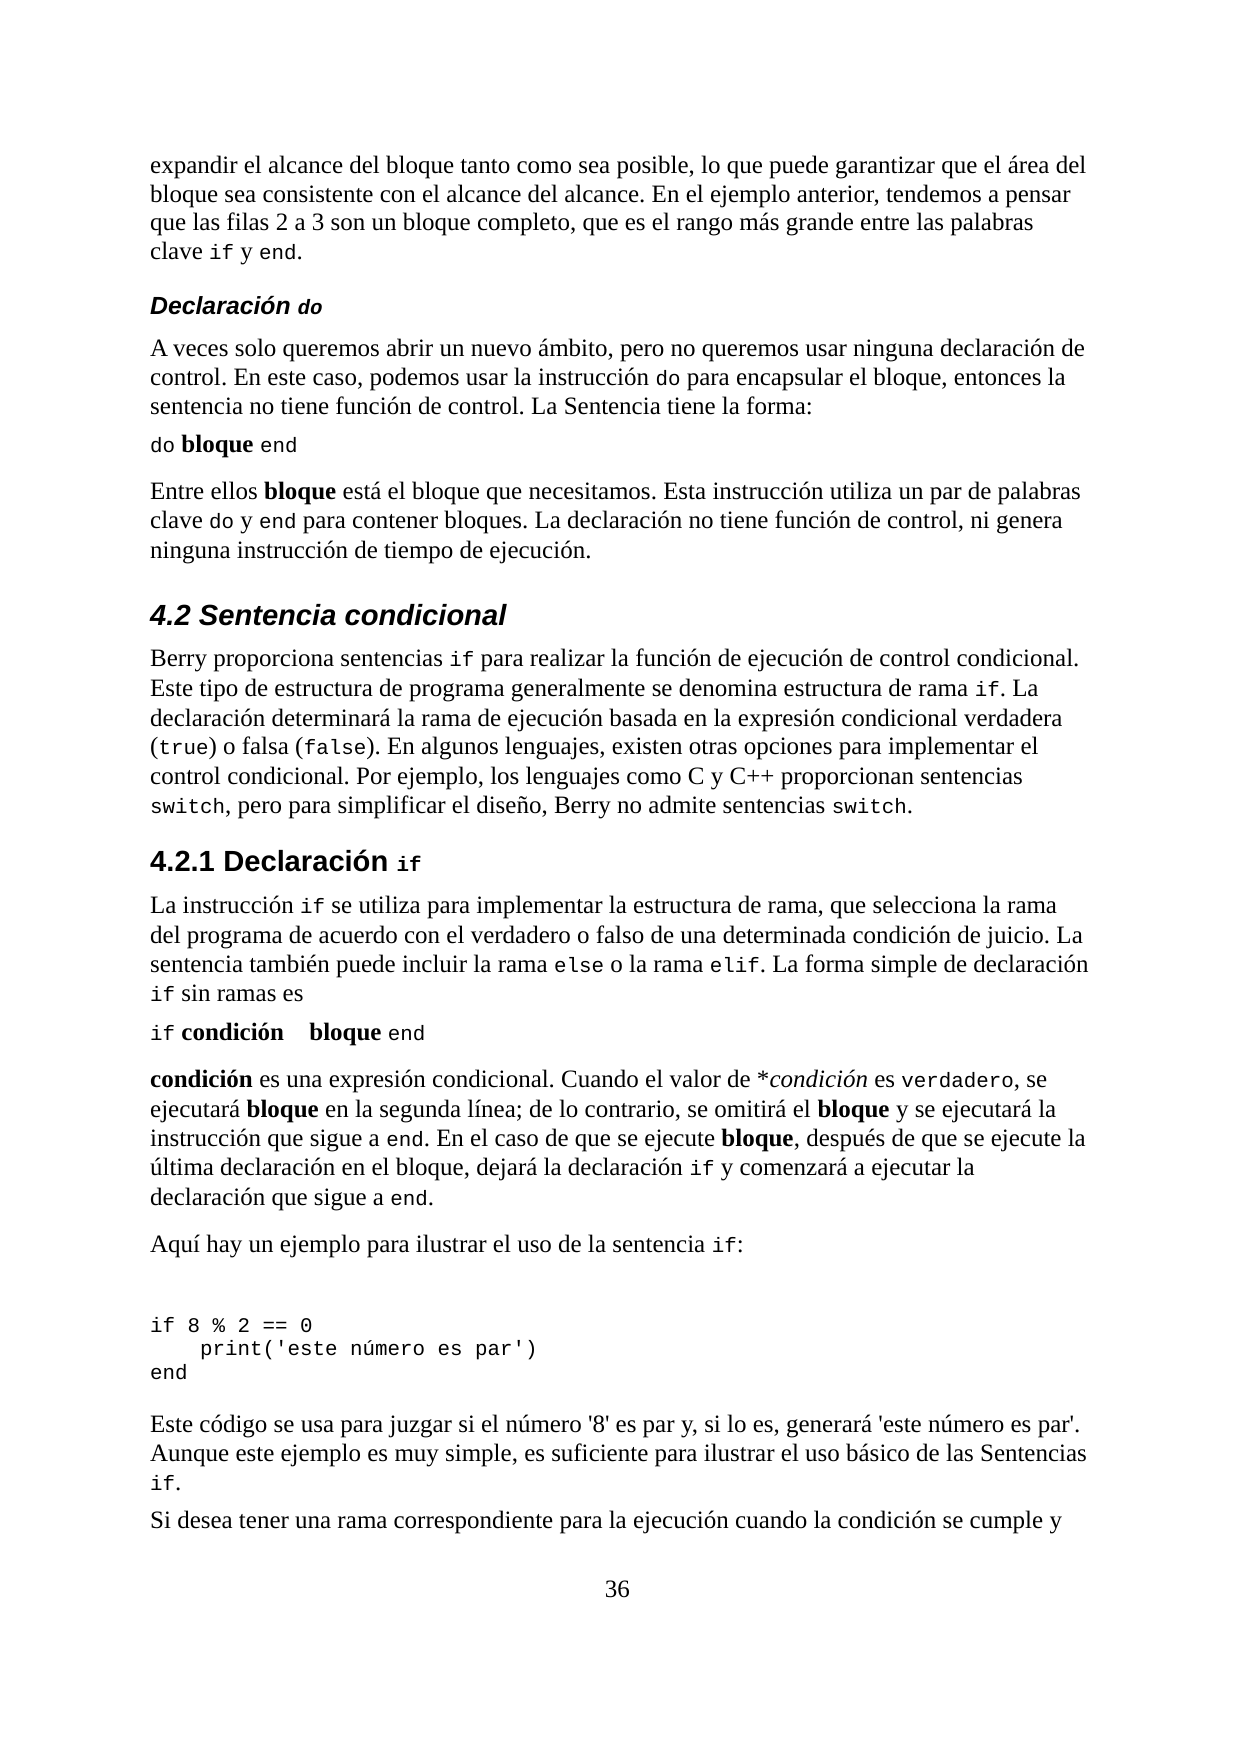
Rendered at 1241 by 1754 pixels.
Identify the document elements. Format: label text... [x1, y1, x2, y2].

text if 8 % 2 == 0 [150, 1315, 1090, 1338]
subtitle 4.2 Sentencia condicional [150, 597, 1090, 631]
text expandir el alcance del bloque tanto como sea posible, lo que puede garantizar que el área del bloque sea consistente con el alcance del alcance. En el ejemplo anterior, tendemos a pensar que las filas 2 a 3 son un bloque completo, que es el rango más grande entre las palabras clave if y end. [150, 150, 1090, 266]
subtitle 4.2.1 Declaración if [150, 844, 1090, 878]
text La instrucción if se utiliza para implementar la estructura de rama, que selecciona la rama del programa de acuerdo con el verdadero o falso de una determinada condición de juicio. La sentencia también puede incluir la rama else o la rama elif. La forma simple de declaración if sin ramas es [150, 891, 1090, 1008]
text end [150, 1362, 1090, 1386]
text A veces solo queremos abrir un nuevo ámbito, pero no queremos usar ninguna declaración de control. En este caso, podemos usar la instrucción do para encapsular el bloque, entonces la sentencia no tiene función de control. La Sentencia tiene la forma: [150, 333, 1090, 420]
text do bloque end [150, 429, 1090, 458]
text Berry proporciona sentencias if para realizar la función de ejecución de control condicional. Este tipo de estructura de programa generalmente se denomina estructura de rama if. La declaración determinará la rama de ejecución basada en la expresión condicional verdadera (true) o falsa (false). En algunos lenguajes, existen otras opciones para implementar el control condicional. Por ejemplo, los lenguajes como C y C++ proporcionan sentencias switch, pero para simplificar el diseño, Berry no admite sentencias switch. [150, 643, 1090, 819]
subtitle Declaración do [150, 291, 1090, 320]
text Este código se usa para juzgar si el número '8' es par y, si lo es, generará 'este número es par'. Aunque este ejemplo es muy simple, es suficiente para ilustrar el uso básico de las Sentencias if. [150, 1409, 1090, 1496]
text Si desea tener una rama correspondiente para la ejecución cuando la condición se cumple y [150, 1505, 1090, 1534]
text print('este número es par') [150, 1338, 1090, 1362]
text condición es una expresión condicional. Cuando el valor de *condición es verdadero, se ejecutará bloque en la segunda línea; de lo contrario, se omitirá el bloque y se ejecutará la instrucción que sigue a end. En el caso de que se ejecute bloque, después de que se ejecute la última declaración en el bloque, dejará la declaración if y comenzará a ejecutar la declaración que sigue a end. [150, 1064, 1090, 1212]
text if condición bloque end [150, 1017, 1090, 1047]
text Entre ellos bloque está el bloque que necesitamos. Esta instrucción utiliza un par de palabras clave do y end para contener bloques. La declaración no tiene función de control, ni genera ninguna instrucción de tiempo de ejecución. [150, 476, 1090, 563]
text Aquí hay un ejemplo para ilustrar el uso de la sentencia if: [150, 1229, 1090, 1259]
